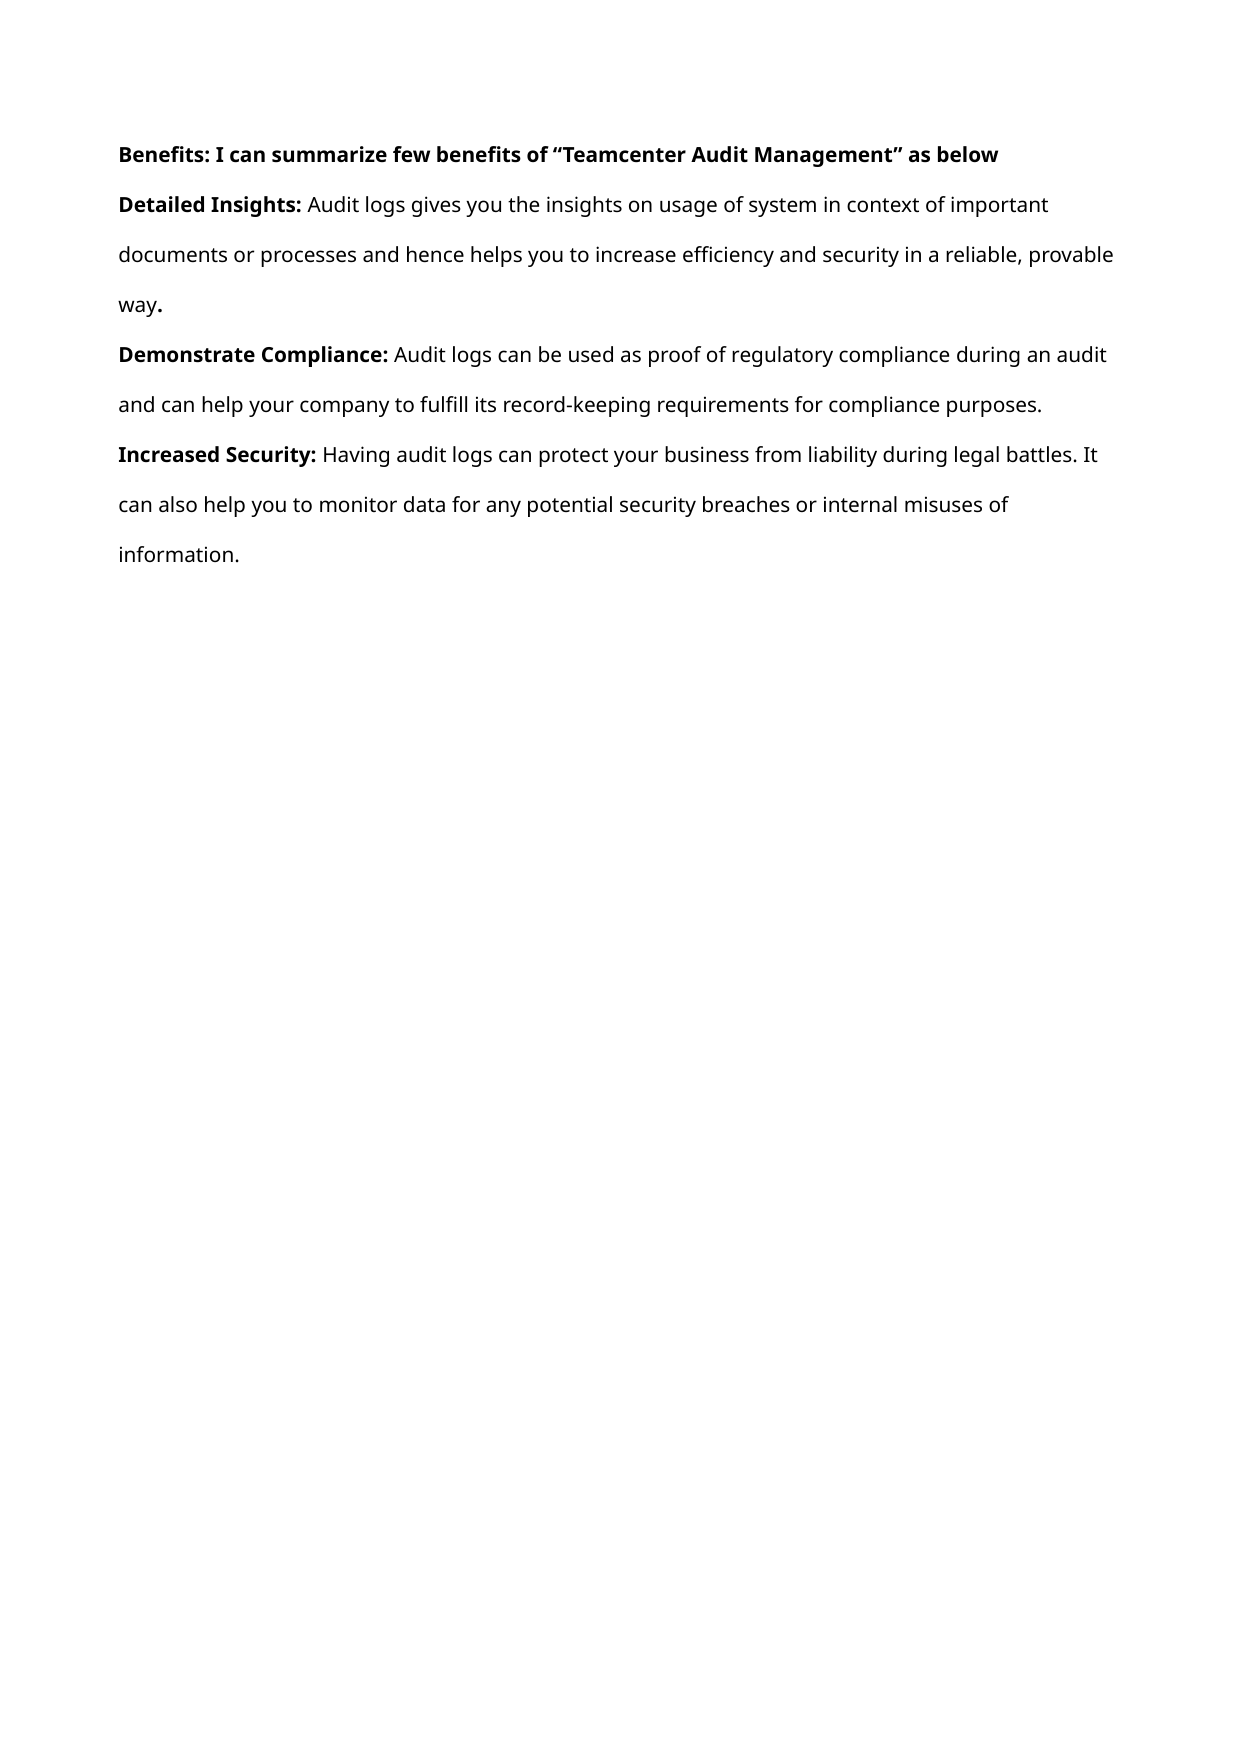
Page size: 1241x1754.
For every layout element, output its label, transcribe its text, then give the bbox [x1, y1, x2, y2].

text Demonstrate Compliance: Audit logs can be used as proof of regulatory compliance during an audit and can help your company to fulfill its record-keeping requirements for compliance purposes. [118, 318, 1122, 418]
text Detailed Insights: Audit logs gives you the insights on usage of system in context of important documents or processes and hence helps you to increase efficiency and security in a reliable, provable way. [118, 168, 1122, 318]
text Increased Security: Having audit logs can protect your business from liability during legal battles. It can also help you to monitor data for any potential security breaches or internal misuses of information. [118, 418, 1122, 568]
subtitle Benefits: I can summarize few benefits of “Teamcenter Audit Management” as below [118, 118, 1122, 168]
